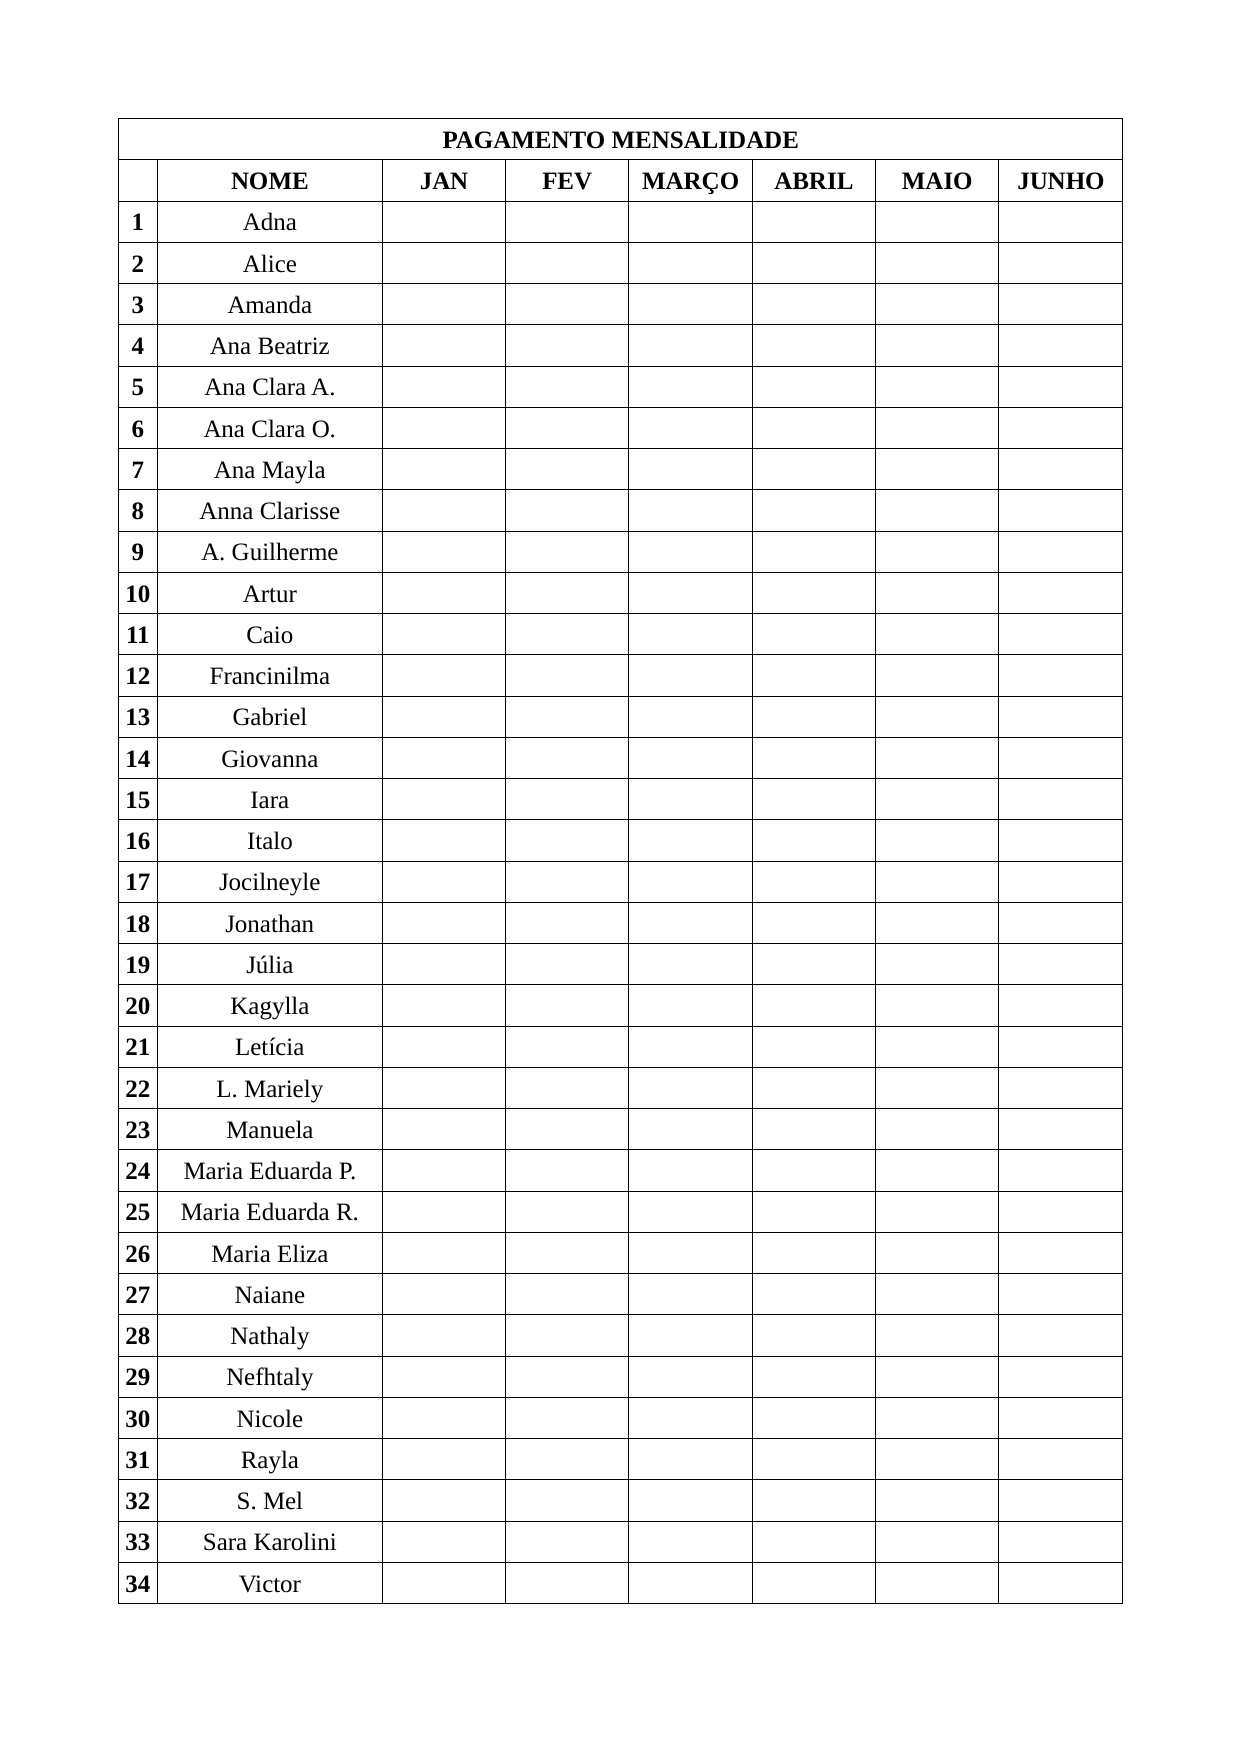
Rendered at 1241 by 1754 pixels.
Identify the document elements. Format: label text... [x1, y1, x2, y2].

table_cell [629, 738, 752, 778]
table_cell [383, 408, 505, 448]
table_cell [383, 655, 505, 696]
table_cell [506, 985, 628, 1026]
table_cell Iara [158, 779, 382, 819]
table_cell [999, 1192, 1122, 1232]
table_cell [876, 1522, 998, 1562]
table_cell [999, 738, 1122, 778]
table_cell [999, 1315, 1122, 1356]
table_cell [753, 655, 875, 696]
table_cell Ana Mayla [158, 449, 382, 489]
table_cell 34 [119, 1563, 157, 1603]
table_cell [876, 1274, 998, 1314]
table_cell [629, 202, 752, 242]
table_cell [999, 1522, 1122, 1562]
table_cell [629, 573, 752, 613]
table_cell [506, 779, 628, 819]
table_cell [383, 367, 505, 407]
table_cell [629, 820, 752, 861]
table_cell [506, 1439, 628, 1479]
table_cell 5 [119, 367, 157, 407]
table_cell [753, 697, 875, 737]
table_cell [629, 985, 752, 1026]
table_cell [753, 1480, 875, 1521]
table_cell [506, 532, 628, 572]
table_cell [753, 243, 875, 283]
table_cell [629, 325, 752, 366]
table_cell [876, 325, 998, 366]
table_cell 11 [119, 614, 157, 654]
table_cell [629, 449, 752, 489]
table_cell [506, 490, 628, 531]
table_cell [506, 1563, 628, 1603]
table_cell L. Mariely [158, 1068, 382, 1108]
table_cell [629, 1398, 752, 1438]
table_cell [506, 367, 628, 407]
table_cell [629, 367, 752, 407]
table_cell JUNHO [999, 160, 1122, 201]
table_cell [876, 449, 998, 489]
table_cell [506, 1480, 628, 1521]
table_cell [629, 532, 752, 572]
table_cell Amanda [158, 284, 382, 324]
table_cell 21 [119, 1027, 157, 1067]
table_cell 23 [119, 1109, 157, 1149]
table_cell [383, 820, 505, 861]
table_cell [753, 408, 875, 448]
table_cell [999, 1357, 1122, 1397]
table_cell Nicole [158, 1398, 382, 1438]
table_cell [506, 614, 628, 654]
table_cell [629, 655, 752, 696]
table_cell [506, 1192, 628, 1232]
table_cell [629, 284, 752, 324]
table_cell [506, 1027, 628, 1067]
table_cell [629, 490, 752, 531]
table_cell [629, 1027, 752, 1067]
table_cell [506, 1522, 628, 1562]
table_cell [629, 1192, 752, 1232]
table_cell 4 [119, 325, 157, 366]
table_cell Júlia [158, 944, 382, 984]
table_cell [383, 1192, 505, 1232]
table_cell [753, 1522, 875, 1562]
table_cell [753, 367, 875, 407]
table_cell Ana Beatriz [158, 325, 382, 366]
table_cell 24 [119, 1150, 157, 1191]
table_cell [876, 1398, 998, 1438]
table_cell [383, 1480, 505, 1521]
table_cell [876, 1027, 998, 1067]
table_cell [383, 985, 505, 1026]
table_cell [629, 944, 752, 984]
table_cell [999, 490, 1122, 531]
table_cell [753, 490, 875, 531]
table_cell [999, 862, 1122, 902]
table_cell [876, 697, 998, 737]
table_cell [999, 655, 1122, 696]
table_cell [876, 1563, 998, 1603]
table_cell [999, 367, 1122, 407]
table_cell Maria Eduarda R. [158, 1192, 382, 1232]
table_cell [753, 1398, 875, 1438]
table_cell Nefhtaly [158, 1357, 382, 1397]
table_cell Maria Eliza [158, 1233, 382, 1273]
table_cell [383, 1274, 505, 1314]
table_cell 8 [119, 490, 157, 531]
table_cell Adna [158, 202, 382, 242]
table_cell [999, 1150, 1122, 1191]
table_cell [506, 1315, 628, 1356]
table_cell [999, 449, 1122, 489]
table_cell [506, 862, 628, 902]
table_cell Caio [158, 614, 382, 654]
table_cell Ana Clara O. [158, 408, 382, 448]
table_cell [876, 862, 998, 902]
table_cell [506, 655, 628, 696]
table_cell 15 [119, 779, 157, 819]
table_cell 13 [119, 697, 157, 737]
table_cell [999, 1109, 1122, 1149]
table_cell [506, 738, 628, 778]
table_cell [629, 1563, 752, 1603]
table_cell MAIO [876, 160, 998, 201]
table_cell JAN [383, 160, 505, 201]
table_cell [999, 779, 1122, 819]
table_cell [629, 1357, 752, 1397]
table_cell [999, 1068, 1122, 1108]
table_cell [383, 1109, 505, 1149]
table_cell 12 [119, 655, 157, 696]
table_cell [753, 820, 875, 861]
table_cell [383, 325, 505, 366]
table_cell [753, 202, 875, 242]
table_cell [753, 1233, 875, 1273]
table_cell S. Mel [158, 1480, 382, 1521]
table_cell [629, 697, 752, 737]
table_cell 30 [119, 1398, 157, 1438]
table_cell [999, 1398, 1122, 1438]
table_cell [506, 1274, 628, 1314]
table_cell [753, 1192, 875, 1232]
table_cell Francinilma [158, 655, 382, 696]
table_cell [383, 1522, 505, 1562]
table_cell 25 [119, 1192, 157, 1232]
table_cell [876, 284, 998, 324]
table_cell [999, 985, 1122, 1026]
table_cell [753, 284, 875, 324]
table_cell [629, 1315, 752, 1356]
table_cell [629, 1439, 752, 1479]
table_cell [506, 408, 628, 448]
table_cell [383, 944, 505, 984]
table_cell [753, 449, 875, 489]
table_cell Gabriel [158, 697, 382, 737]
table_cell [999, 573, 1122, 613]
table_cell Naiane [158, 1274, 382, 1314]
table_cell FEV [506, 160, 628, 201]
table_cell [506, 820, 628, 861]
table_cell 27 [119, 1274, 157, 1314]
table_cell [506, 1357, 628, 1397]
table_cell [999, 1274, 1122, 1314]
table_cell [383, 738, 505, 778]
table_cell [753, 1563, 875, 1603]
table_cell [383, 903, 505, 943]
table_cell [506, 1068, 628, 1108]
table_cell [383, 243, 505, 283]
table_cell [506, 697, 628, 737]
table_cell [753, 903, 875, 943]
table_cell [876, 367, 998, 407]
table_cell [876, 1439, 998, 1479]
table_cell [876, 490, 998, 531]
table_cell [383, 284, 505, 324]
table_cell [629, 1522, 752, 1562]
table_cell Anna Clarisse [158, 490, 382, 531]
table_cell [999, 903, 1122, 943]
table_cell [506, 243, 628, 283]
table_cell [999, 202, 1122, 242]
table_cell [629, 1068, 752, 1108]
table_cell [753, 1068, 875, 1108]
table_cell [876, 820, 998, 861]
table_cell [629, 614, 752, 654]
table_cell [876, 779, 998, 819]
table_cell 6 [119, 408, 157, 448]
table_cell [506, 284, 628, 324]
table_cell [383, 1233, 505, 1273]
table_cell [753, 532, 875, 572]
table_cell [999, 408, 1122, 448]
table_cell Italo [158, 820, 382, 861]
table_cell [999, 325, 1122, 366]
table_cell [999, 1563, 1122, 1603]
table_cell [383, 1068, 505, 1108]
table_cell [999, 614, 1122, 654]
table_cell [506, 449, 628, 489]
table_cell [876, 1150, 998, 1191]
table_cell Rayla [158, 1439, 382, 1479]
table_cell [383, 779, 505, 819]
table_cell 1 [119, 202, 157, 242]
table_cell [506, 1109, 628, 1149]
table_cell [876, 1192, 998, 1232]
table_cell [999, 820, 1122, 861]
table_cell 20 [119, 985, 157, 1026]
table_cell [506, 903, 628, 943]
table_cell [383, 490, 505, 531]
table_cell [506, 325, 628, 366]
table_cell ABRIL [753, 160, 875, 201]
table_cell [999, 1027, 1122, 1067]
table_cell [876, 1357, 998, 1397]
table_cell [876, 202, 998, 242]
table_cell A. Guilherme [158, 532, 382, 572]
table_cell Artur [158, 573, 382, 613]
table_cell 22 [119, 1068, 157, 1108]
table_cell [506, 1398, 628, 1438]
table_cell [383, 1315, 505, 1356]
table_cell [876, 243, 998, 283]
table_cell [999, 1233, 1122, 1273]
table_cell [506, 573, 628, 613]
table_cell MARÇO [629, 160, 752, 201]
table_cell [753, 325, 875, 366]
table_cell [753, 738, 875, 778]
table_cell [383, 1027, 505, 1067]
table_cell [876, 573, 998, 613]
table_cell Kagylla [158, 985, 382, 1026]
table_cell [999, 243, 1122, 283]
table_cell [629, 1274, 752, 1314]
table_cell 16 [119, 820, 157, 861]
table_cell [629, 1109, 752, 1149]
table_cell 18 [119, 903, 157, 943]
table_cell [876, 532, 998, 572]
table_cell Sara Karolini [158, 1522, 382, 1562]
table_cell [876, 1315, 998, 1356]
table_header PAGAMENTO MENSALIDADE [119, 119, 1122, 159]
table_cell 9 [119, 532, 157, 572]
table_cell [753, 1357, 875, 1397]
table_cell [119, 160, 157, 201]
table_cell 26 [119, 1233, 157, 1273]
table_cell [753, 1109, 875, 1149]
table_cell [999, 532, 1122, 572]
table_cell [629, 779, 752, 819]
table_cell [876, 1068, 998, 1108]
table_cell [876, 614, 998, 654]
table_cell Letícia [158, 1027, 382, 1067]
table_cell Alice [158, 243, 382, 283]
table_cell [383, 862, 505, 902]
table_cell Nathaly [158, 1315, 382, 1356]
table_cell [999, 1439, 1122, 1479]
table_cell [383, 614, 505, 654]
table_cell [753, 1150, 875, 1191]
table_cell [876, 655, 998, 696]
table_cell Maria Eduarda P. [158, 1150, 382, 1191]
table_cell [383, 532, 505, 572]
table_cell 31 [119, 1439, 157, 1479]
table_cell [876, 1109, 998, 1149]
table_cell [753, 944, 875, 984]
table_cell [383, 1357, 505, 1397]
table_cell [383, 1563, 505, 1603]
table_cell 17 [119, 862, 157, 902]
table_cell 29 [119, 1357, 157, 1397]
table_cell [753, 573, 875, 613]
table_cell [876, 1480, 998, 1521]
table_cell [629, 1150, 752, 1191]
table_cell [753, 1274, 875, 1314]
table_cell Ana Clara A. [158, 367, 382, 407]
table_cell [629, 903, 752, 943]
table_cell [753, 985, 875, 1026]
table_cell [999, 944, 1122, 984]
table_cell [383, 573, 505, 613]
table_cell [629, 408, 752, 448]
table_cell [999, 697, 1122, 737]
table_cell [753, 779, 875, 819]
table_cell [506, 1150, 628, 1191]
table_cell [506, 1233, 628, 1273]
table_cell [383, 1150, 505, 1191]
table_cell 28 [119, 1315, 157, 1356]
table_cell [753, 614, 875, 654]
table_cell [999, 284, 1122, 324]
table_cell [876, 903, 998, 943]
table_cell Victor [158, 1563, 382, 1603]
table_cell [629, 1480, 752, 1521]
table_cell [876, 985, 998, 1026]
table_cell Manuela [158, 1109, 382, 1149]
table_cell 19 [119, 944, 157, 984]
table_cell 7 [119, 449, 157, 489]
table_cell [876, 738, 998, 778]
table_cell 10 [119, 573, 157, 613]
table_cell 32 [119, 1480, 157, 1521]
table_cell NOME [158, 160, 382, 201]
table_cell Jonathan [158, 903, 382, 943]
table_cell [753, 862, 875, 902]
table_cell 14 [119, 738, 157, 778]
table_cell [629, 862, 752, 902]
table_cell [383, 449, 505, 489]
table_cell [506, 944, 628, 984]
table_cell [876, 944, 998, 984]
table_cell Giovanna [158, 738, 382, 778]
table_cell [753, 1315, 875, 1356]
table_cell [629, 1233, 752, 1273]
table_cell 33 [119, 1522, 157, 1562]
table_cell [629, 243, 752, 283]
table_cell [753, 1027, 875, 1067]
table_cell [383, 202, 505, 242]
table_cell 3 [119, 284, 157, 324]
table_cell [999, 1480, 1122, 1521]
table_cell [876, 408, 998, 448]
table_cell [753, 1439, 875, 1479]
table_cell [506, 202, 628, 242]
table_cell [383, 697, 505, 737]
table_cell [876, 1233, 998, 1273]
table_cell 2 [119, 243, 157, 283]
table_cell Jocilneyle [158, 862, 382, 902]
table_cell [383, 1398, 505, 1438]
table_cell [383, 1439, 505, 1479]
